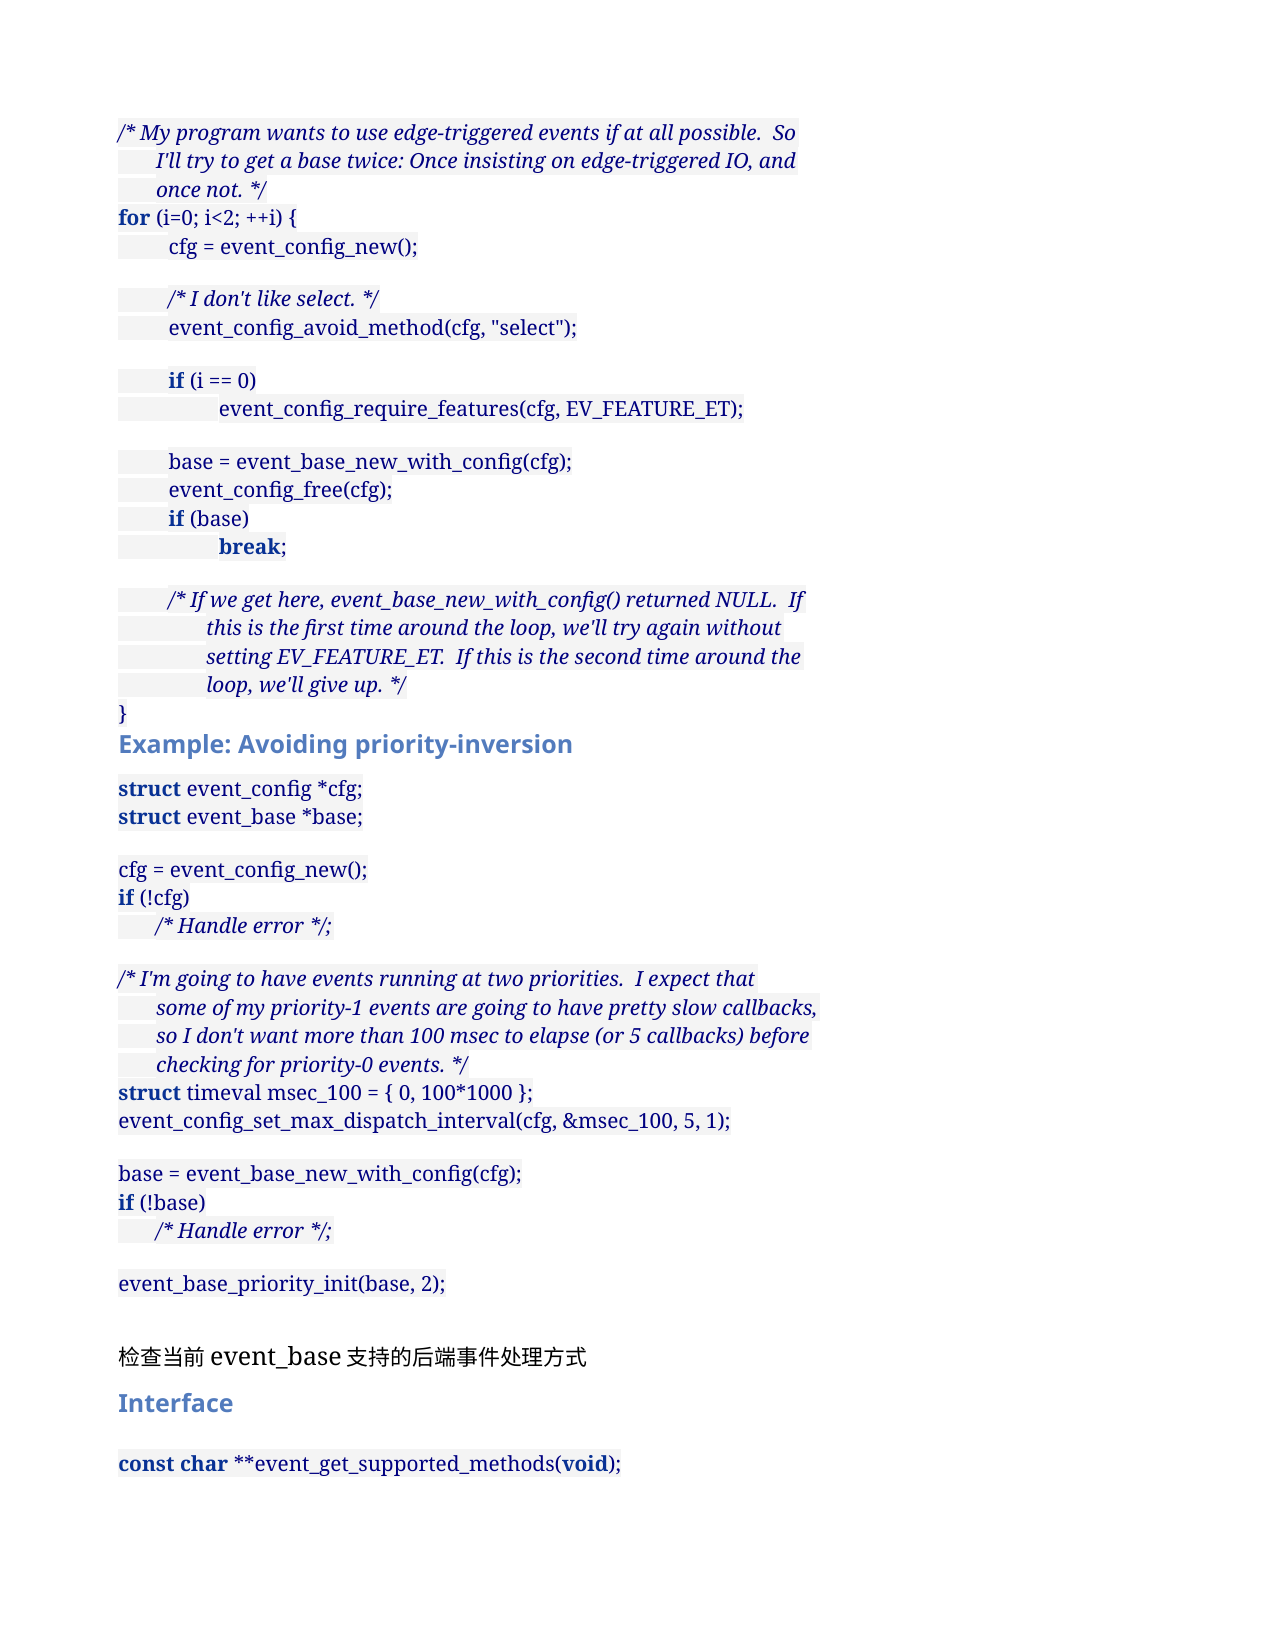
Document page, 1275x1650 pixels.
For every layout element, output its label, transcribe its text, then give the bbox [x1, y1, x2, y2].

text } [118, 699, 1157, 727]
text event_config_require_features(cfg, EV_FEATURE_ET); [118, 394, 1157, 423]
text /* I don't like select. */ [118, 284, 1157, 313]
text if (!base) [118, 1188, 1157, 1216]
text struct timeval msec_100 = { 0, 100*1000 }; [118, 1078, 1157, 1107]
text Example: Avoiding priority-inversion [118, 727, 1157, 761]
text if (i == 0) [118, 366, 1157, 394]
text event_config_set_max_dispatch_interval(cfg, &msec_100, 5, 1); [118, 1107, 1157, 1135]
text /* Handle error */; [118, 912, 1157, 940]
text this is the first time around the loop, we'll try again without [118, 613, 1157, 642]
text loop, we'll give up. */ [118, 670, 1157, 699]
text base = event_base_new_with_config(cfg); [118, 1159, 1157, 1188]
text break; [118, 532, 1157, 561]
text if (base) [118, 504, 1157, 532]
text /* My program wants to use edge-triggered events if at all possible. So [118, 118, 1157, 147]
text checking for priority-0 events. */ [118, 1050, 1157, 1078]
text 检查当前event_base支持的后端事件处理方式 [118, 1339, 1157, 1373]
text some of my priority-1 events are going to have pretty slow callbacks, [118, 993, 1157, 1021]
text cfg = event_config_new(); [118, 855, 1157, 883]
text base = event_base_new_with_config(cfg); [118, 447, 1157, 475]
text if (!cfg) [118, 883, 1157, 912]
text Interface [118, 1386, 1157, 1419]
text const char **event_get_supported_methods(void); [118, 1449, 1157, 1477]
text for (i=0; i<2; ++i) { [118, 203, 1157, 232]
text I'll try to get a base twice: Once insisting on edge-triggered IO, and [118, 147, 1157, 175]
text struct event_config *cfg; [118, 774, 1157, 802]
text setting EV_FEATURE_ET. If this is the second time around the [118, 642, 1157, 670]
text event_config_avoid_method(cfg, "select"); [118, 313, 1157, 341]
text event_config_free(cfg); [118, 475, 1157, 504]
text /* I'm going to have events running at two priorities. I expect that [118, 964, 1157, 993]
text /* Handle error */; [118, 1216, 1157, 1244]
text once not. */ [118, 175, 1157, 203]
text so I don't want more than 100 msec to elapse (or 5 callbacks) before [118, 1021, 1157, 1050]
text cfg = event_config_new(); [118, 232, 1157, 260]
text struct event_base *base; [118, 802, 1157, 831]
text /* If we get here, event_base_new_with_config() returned NULL. If [118, 585, 1157, 613]
text event_base_priority_init(base, 2); [118, 1269, 1157, 1297]
